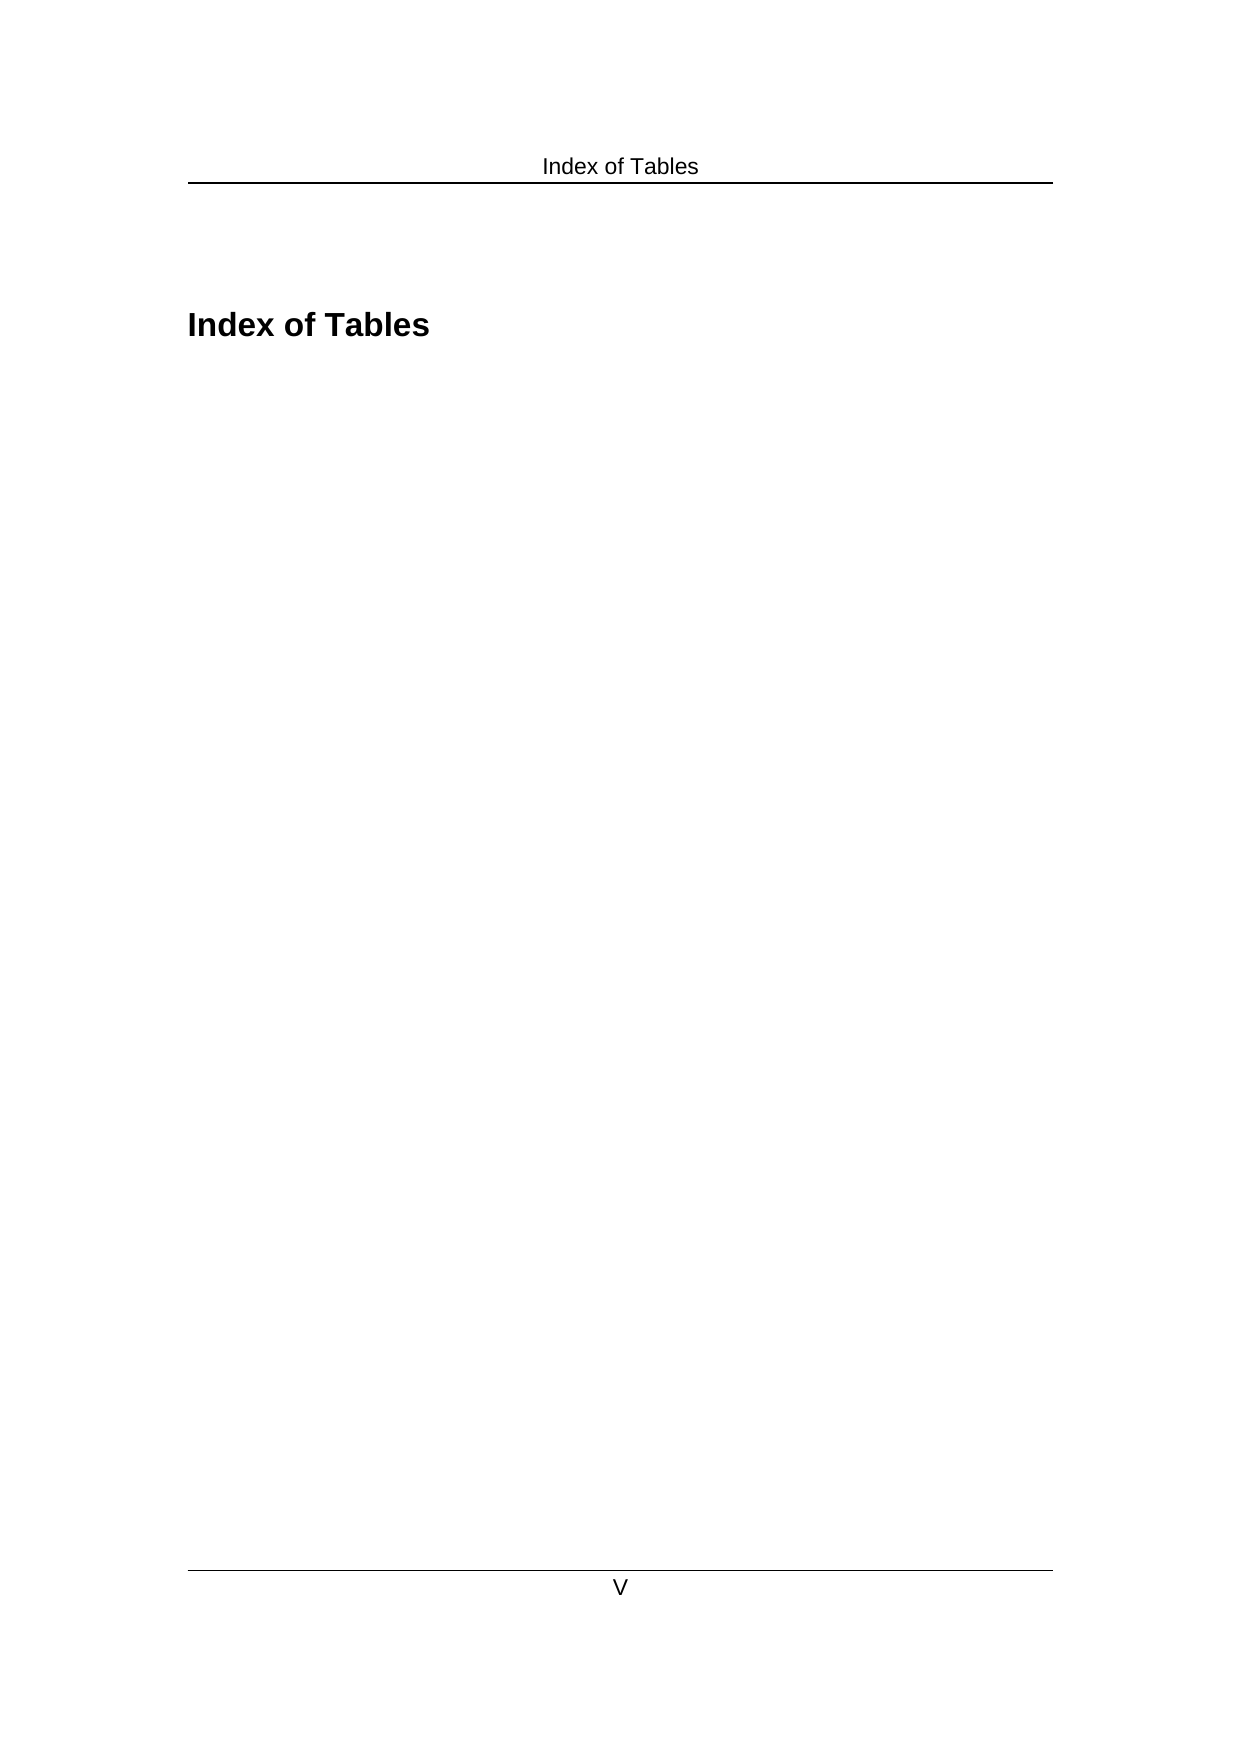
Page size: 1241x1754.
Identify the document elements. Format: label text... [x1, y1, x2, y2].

subtitle Index of Tables [187, 305, 1053, 343]
